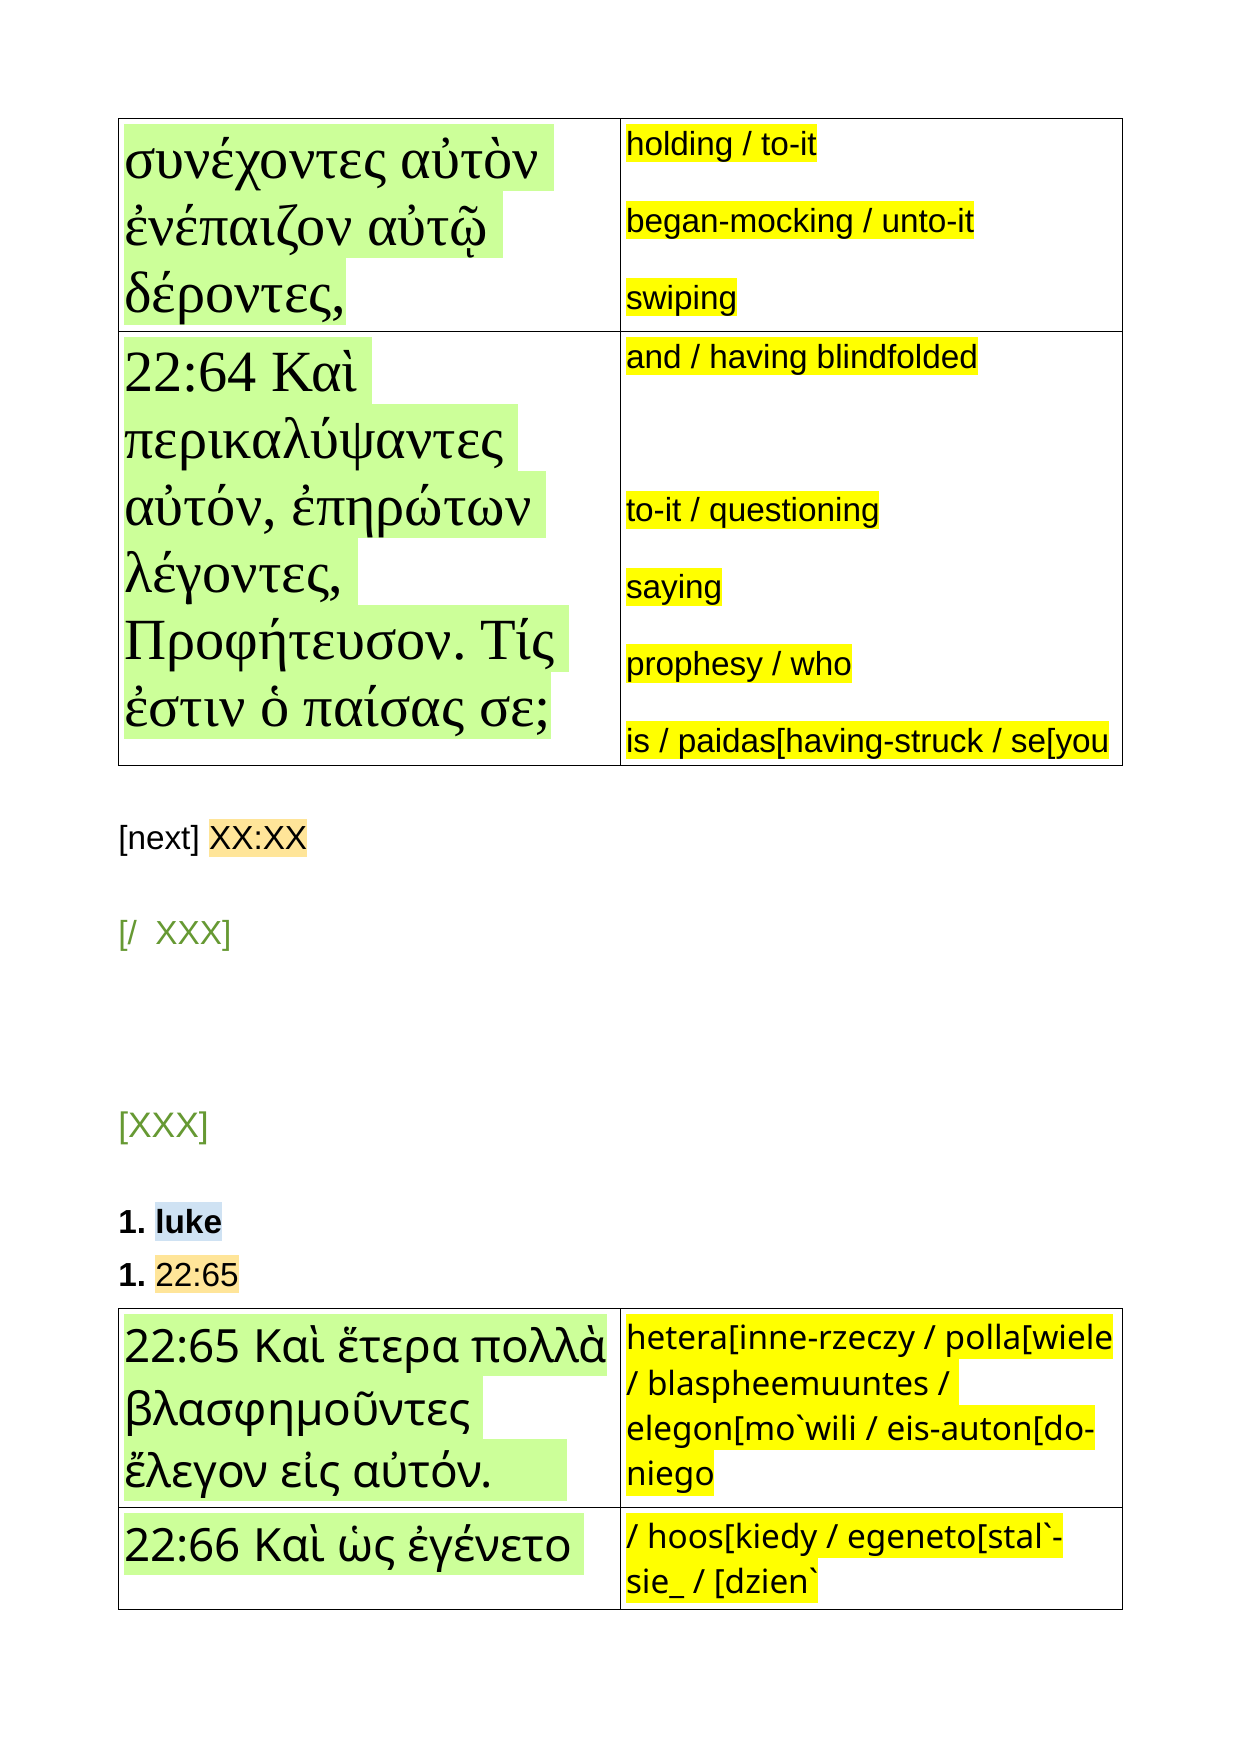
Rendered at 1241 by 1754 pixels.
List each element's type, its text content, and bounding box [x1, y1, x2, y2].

text [XXX] [118, 1105, 1122, 1145]
table_cell / hoos[kiedy / egeneto[stal`-sie_ / [dzien` [621, 1508, 1122, 1609]
table_cell and / having blindfolded to-it / questioning saying prophesy / who is / paidas[having-struck / se[you [621, 332, 1122, 765]
table_header συνέχοντες αὐτὸν ἐνέπαιζον αὐτῷ δέροντες, [119, 119, 620, 331]
text [/ XXX] [118, 913, 1122, 951]
text 1. 22:65 [118, 1255, 1122, 1293]
table_cell 22:66 Καὶ ὡς ἐγένετο [119, 1508, 620, 1609]
table_cell 22:64 Καὶ περικαλύψαντες αὐτόν, ἐπηρώτων λέγοντες, Προφήτευσον. Τίς ἐστιν ὁ παίσας σε; [119, 332, 620, 765]
text 1. luke [118, 1202, 1122, 1241]
table_header hetera[inne-rzeczy / polla[wiele / blaspheemuuntes / elegon[mo`wili / eis-auton[do-niego [621, 1309, 1122, 1507]
table_header holding / to-it began-mocking / unto-it swiping [621, 119, 1122, 331]
table_header 22:65 Καὶ ἕτερα πολλὰ βλασφημοῦντες ἔλεγον εἰς αὐτόν. [119, 1309, 620, 1507]
text [next] XX:XX [118, 818, 1122, 857]
